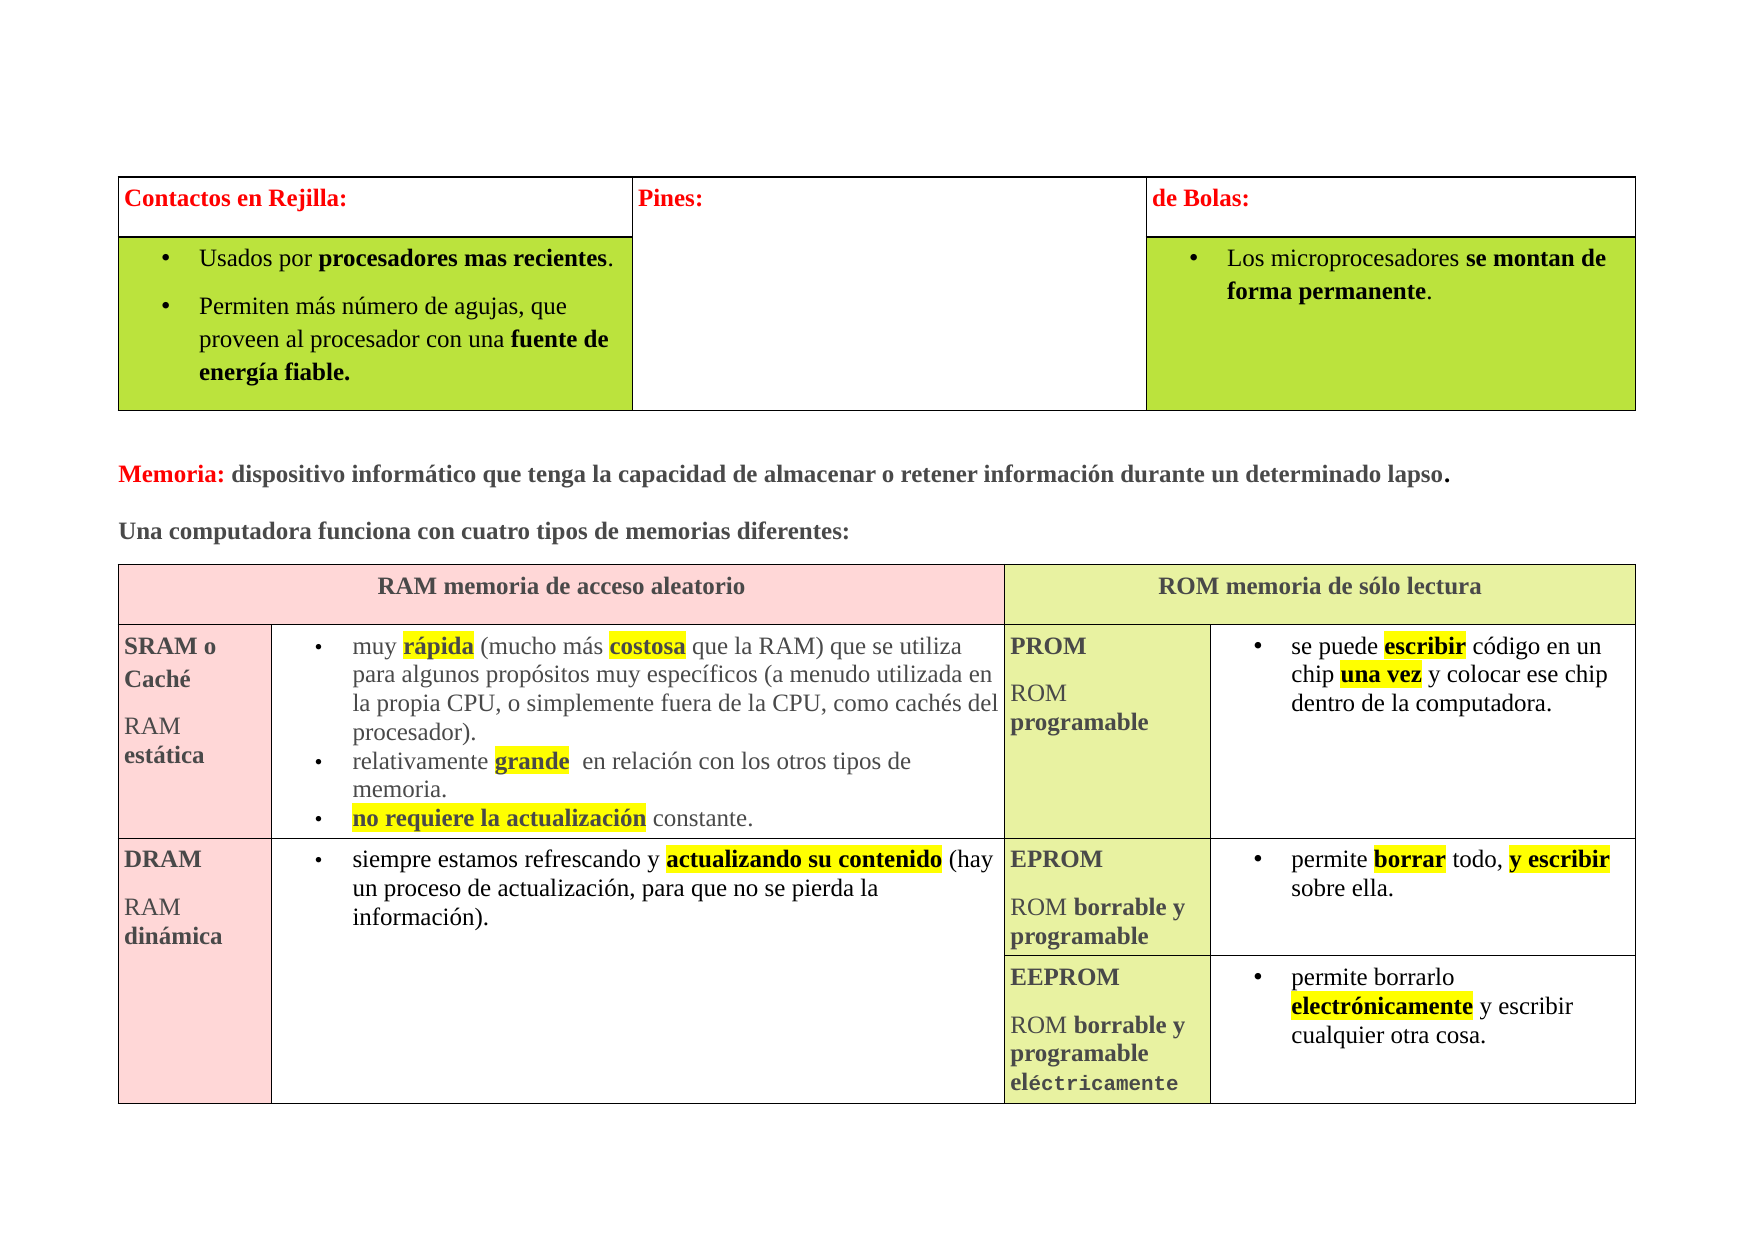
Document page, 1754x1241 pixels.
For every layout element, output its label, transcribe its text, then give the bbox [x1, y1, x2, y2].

table_cell EEPROM ROM borrable y programable eléctricamente [1005, 956, 1210, 1103]
table_cell SRAM o Caché RAM estática [119, 625, 271, 838]
text Una computadora funciona con cuatro tipos de memorias diferentes: [118, 516, 1636, 545]
text Memoria: dispositivo informático que tenga la capacidad de almacenar o retener información durante un determinado lapso. [118, 459, 1636, 488]
table_cell permite borrarlo electrónicamente y escribir cualquier otra cosa. [1211, 956, 1635, 1103]
table_header RAM memoria de acceso aleatorio [119, 565, 1004, 624]
table_cell se puede escribir código en un chip una vez y colocar ese chip dentro de la computadora. [1211, 625, 1635, 838]
table_header ROM memoria de sólo lectura [1005, 565, 1635, 624]
table_header Pines: [633, 178, 1146, 410]
table_cell muy rápida (mucho más costosa que la RAM) que se utiliza para algunos propósitos muy específicos (a menudo utilizada en la propia CPU, o simplemente fuera de la CPU, como cachés del procesador). relativamente grande en relación con los otros tipos de memoria. no requiere la actualización constante. [272, 625, 1004, 838]
table_cell DRAM RAM dinámica [119, 839, 271, 1103]
table_cell siempre estamos refrescando y actualizando su contenido (hay un proceso de actualización, para que no se pierda la información). [272, 839, 1004, 1103]
table_cell Los microprocesadores se montan de forma permanente. [1147, 238, 1635, 410]
table_cell Usados por procesadores mas recientes. Permiten más número de agujas, que proveen al procesador con una fuente de energía fiable. [119, 238, 632, 410]
table_header Contactos en Rejilla: [119, 178, 632, 236]
table_header de Bolas: [1147, 178, 1635, 236]
table_cell EPROM ROM borrable y programable [1005, 839, 1210, 955]
table_cell permite borrar todo, y escribir sobre ella. [1211, 839, 1635, 955]
table_cell PROM ROM programable [1005, 625, 1210, 838]
